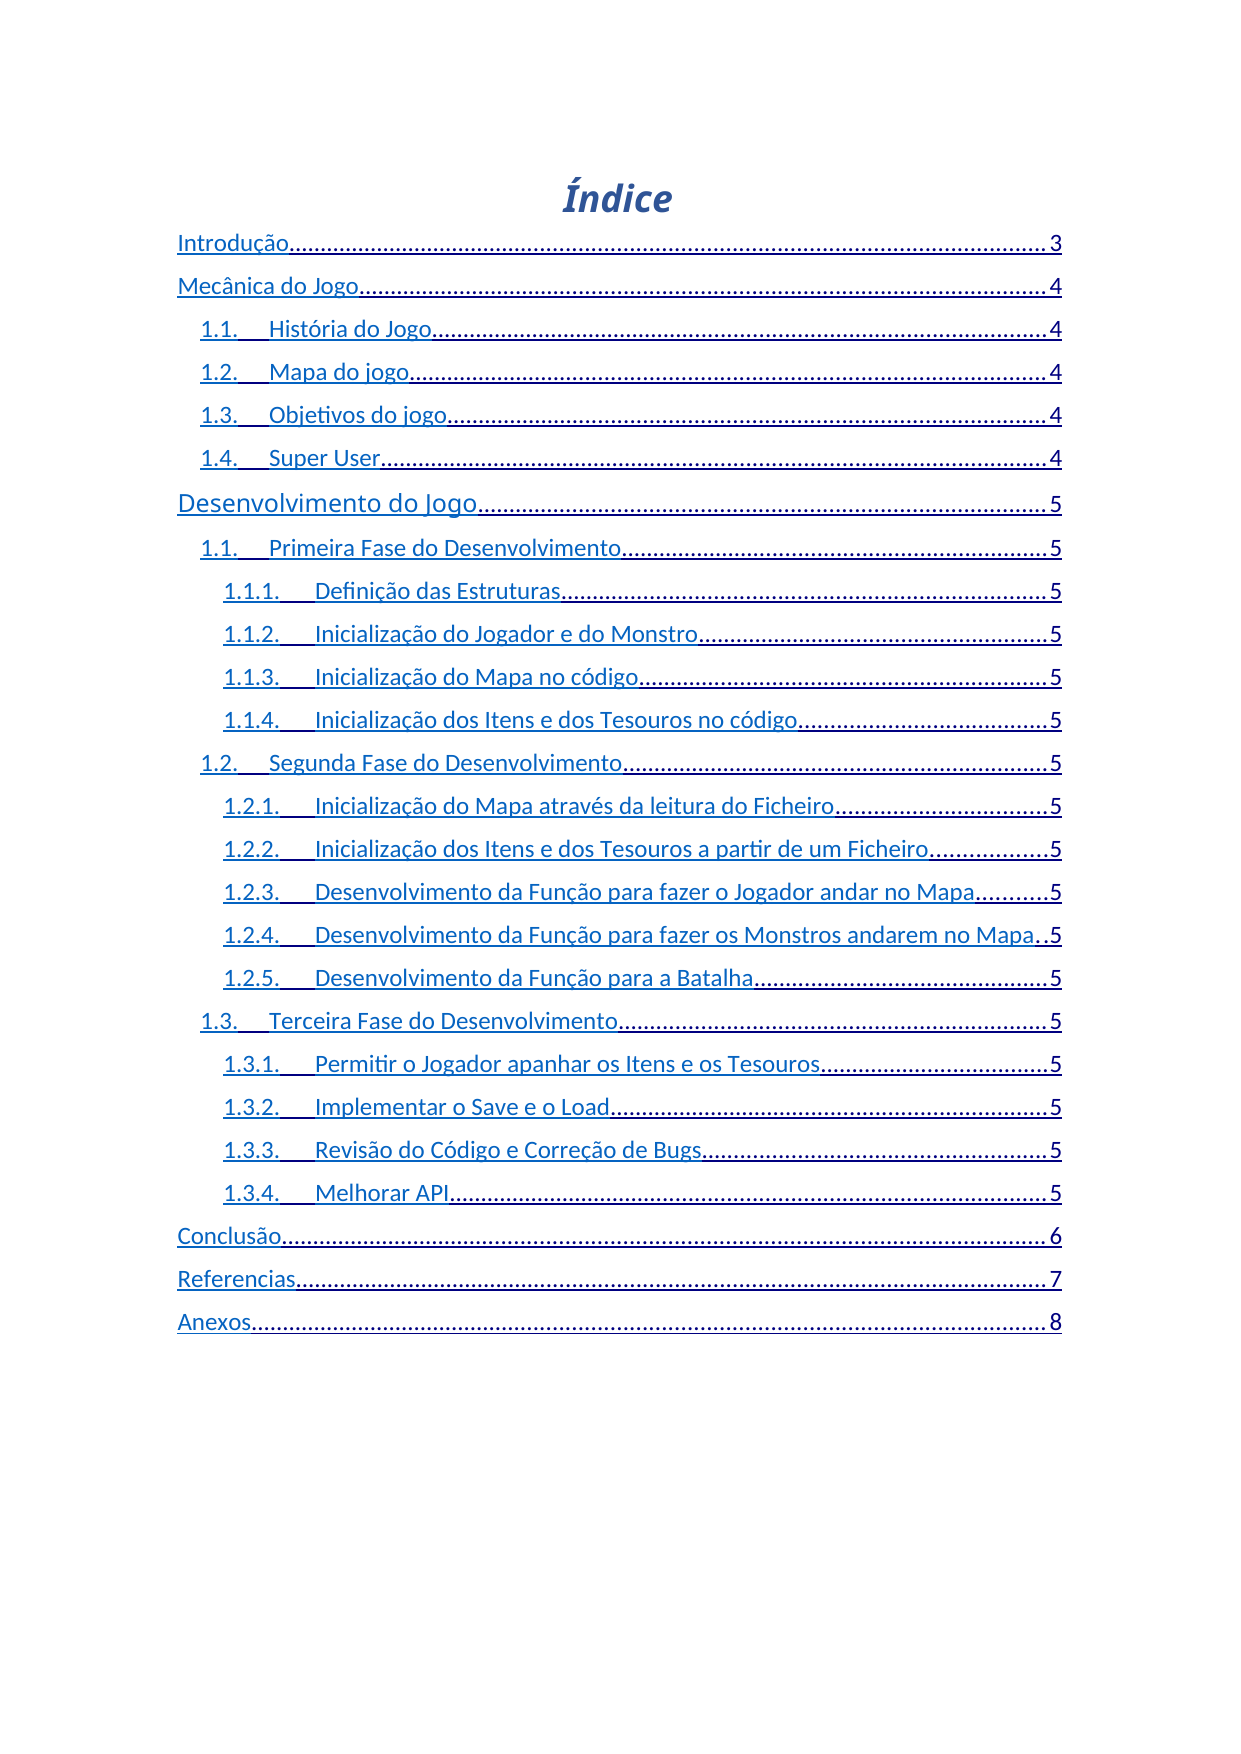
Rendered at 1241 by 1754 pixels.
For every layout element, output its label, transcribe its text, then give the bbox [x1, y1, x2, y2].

text 1.2. Segunda Fase do Desenvolvimento 5 [200, 747, 1063, 778]
text 1.2.5. Desenvolvimento da Função para a Batalha 5 [223, 962, 1063, 993]
text 1.3.3. Revisão do Código e Correção de Bugs 5 [223, 1134, 1063, 1165]
text 1.2. Mapa do jogo 4 [200, 356, 1063, 387]
text 1.2.2. Inicialização dos Itens e dos Tesouros a partir de um Ficheiro 5 [223, 833, 1063, 864]
text 1.4. Super User 4 [200, 442, 1063, 473]
text 1.1.1. Definição das Estruturas 5 [223, 575, 1063, 606]
text 1.3. Objetivos do jogo 4 [200, 399, 1063, 430]
text Mecânica do Jogo 4 [177, 270, 1063, 301]
text 1.3.4. Melhorar API 5 [223, 1177, 1063, 1208]
text 1.1.4. Inicialização dos Itens e dos Tesouros no código 5 [223, 704, 1063, 735]
text 1.1. História do Jogo 4 [200, 313, 1063, 344]
text 1.2.4. Desenvolvimento da Função para fazer os Monstros andarem no Mapa 5 [223, 919, 1063, 950]
text Índice [177, 173, 1063, 224]
text Referencias 7 [177, 1263, 1063, 1294]
text 1.1. Primeira Fase do Desenvolvimento 5 [200, 532, 1063, 563]
text Anexos 8 [177, 1306, 1063, 1337]
text 1.1.2. Inicialização do Jogador e do Monstro 5 [223, 618, 1063, 649]
text 1.3.2. Implementar o Save e o Load 5 [223, 1091, 1063, 1122]
text Introdução 3 [177, 227, 1063, 258]
text Conclusão 6 [177, 1220, 1063, 1251]
text 1.2.1. Inicialização do Mapa através da leitura do Ficheiro 5 [223, 790, 1063, 821]
text 1.3.1. Permitir o Jogador apanhar os Itens e os Tesouros 5 [223, 1048, 1063, 1079]
text 1.1.3. Inicialização do Mapa no código 5 [223, 661, 1063, 692]
text 1.2.3. Desenvolvimento da Função para fazer o Jogador andar no Mapa 5 [223, 876, 1063, 907]
text 1.3. Terceira Fase do Desenvolvimento 5 [200, 1005, 1063, 1036]
text Desenvolvimento do Jogo 5 [177, 485, 1063, 519]
